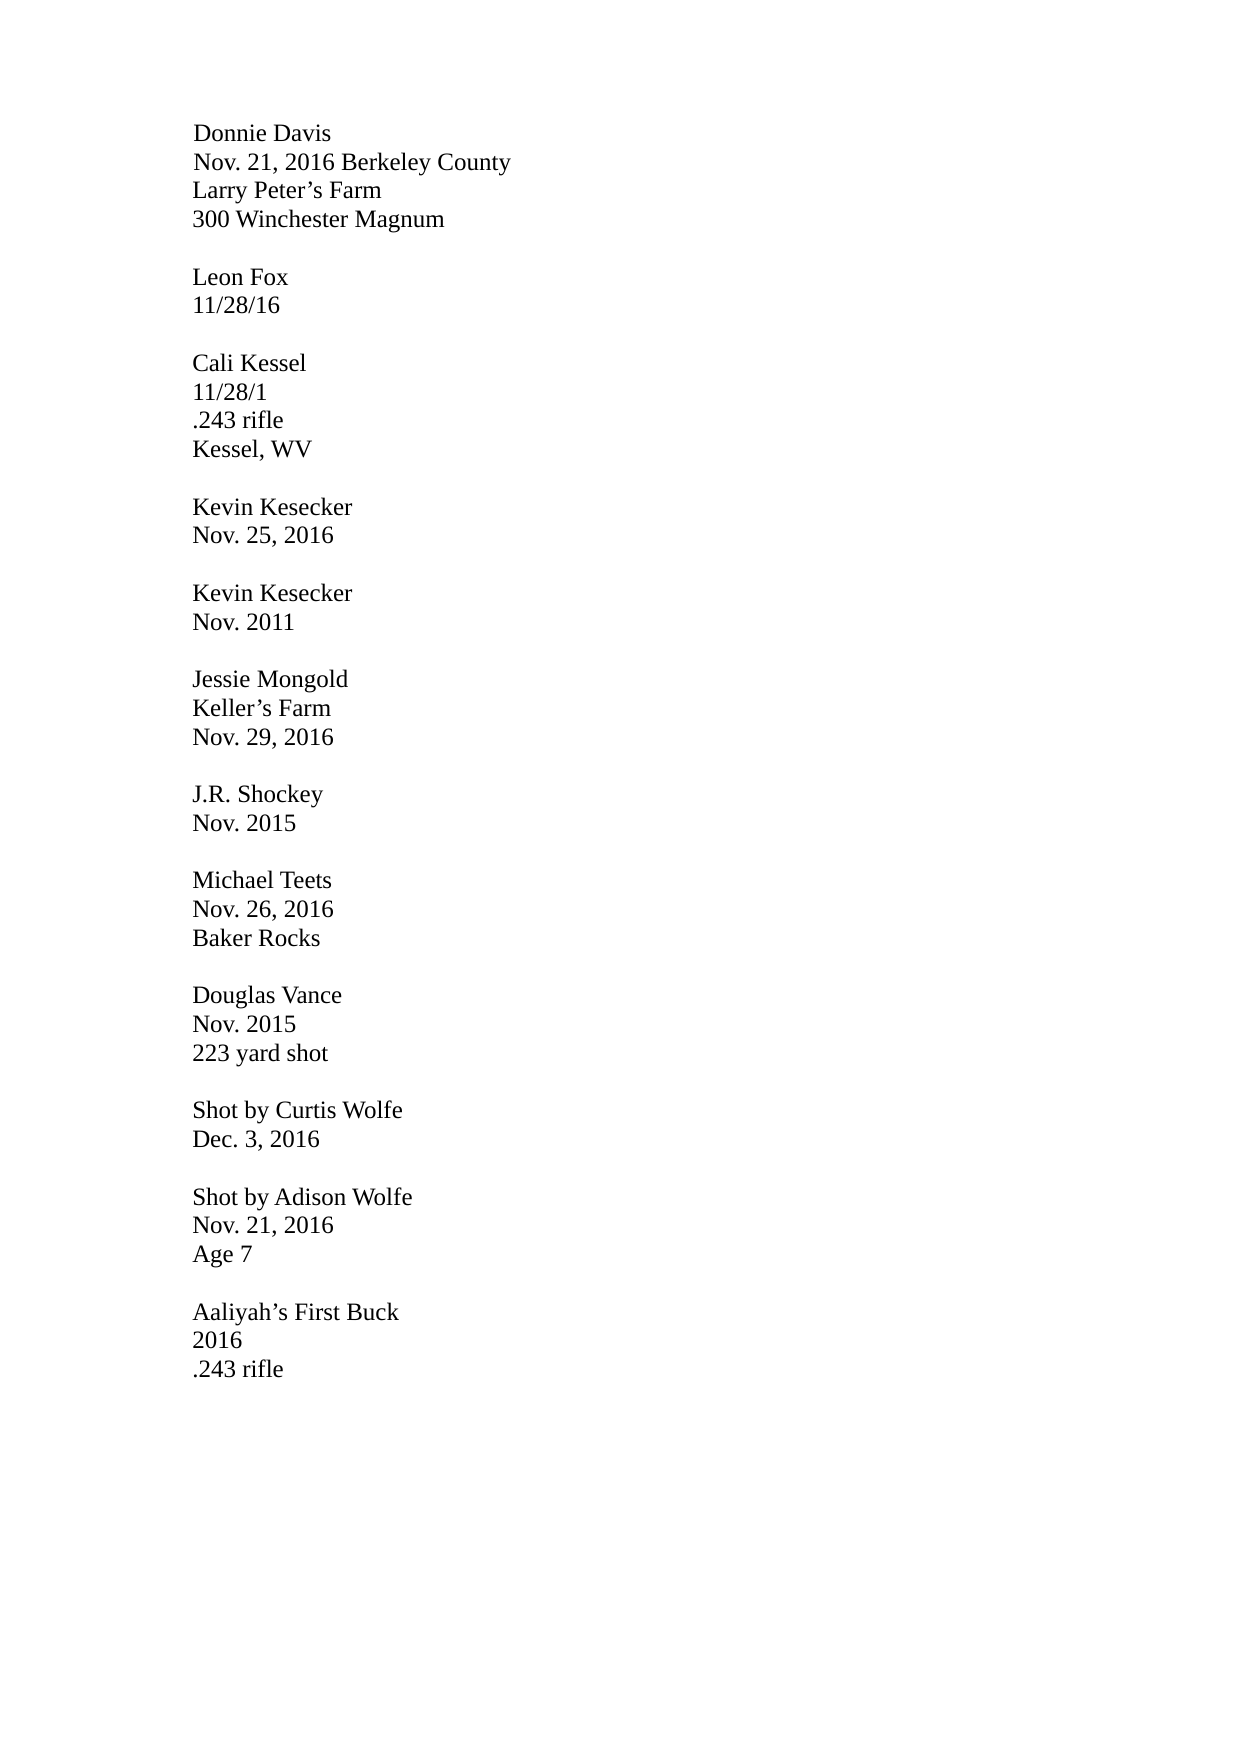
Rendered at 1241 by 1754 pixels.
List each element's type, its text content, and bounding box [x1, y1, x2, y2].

text 2016 [118, 1326, 1122, 1354]
text Larry Peter’s Farm [118, 176, 1122, 204]
text Douglas Vance [118, 981, 1122, 1009]
text Jessie Mongold [118, 664, 1122, 693]
text Cali Kessel [118, 348, 1122, 377]
text Nov. 26, 2016 [118, 894, 1122, 923]
text Kessel, WV [118, 434, 1122, 463]
text Age 7 [118, 1239, 1122, 1268]
text .243 rifle [118, 1354, 1122, 1383]
text 300 Winchester Magnum [118, 204, 1122, 233]
text Kevin Kesecker [118, 492, 1122, 521]
text Dec. 3, 2016 [118, 1124, 1122, 1153]
list Nov. 21, 2016 Berkeley County [156, 147, 1122, 176]
list Donnie Davis [156, 118, 1122, 147]
text 11/28/16 [118, 291, 1122, 319]
text Keller’s Farm [118, 693, 1122, 722]
text .243 rifle [118, 406, 1122, 434]
text 11/28/1 [118, 377, 1122, 406]
text 223 yard shot [118, 1038, 1122, 1067]
text Nov. 21, 2016 [118, 1211, 1122, 1239]
text Nov. 2015 [118, 808, 1122, 837]
text Kevin Kesecker [118, 578, 1122, 607]
text Leon Fox [118, 262, 1122, 291]
text Nov. 25, 2016 [118, 521, 1122, 549]
text Nov. 2011 [118, 607, 1122, 636]
text J.R. Shockey [118, 779, 1122, 808]
text Michael Teets [118, 866, 1122, 894]
text Nov. 2015 [118, 1009, 1122, 1038]
text Shot by Adison Wolfe [118, 1182, 1122, 1211]
text Aaliyah’s First Buck [118, 1297, 1122, 1326]
text Baker Rocks [118, 923, 1122, 952]
text Nov. 29, 2016 [118, 722, 1122, 751]
text Shot by Curtis Wolfe [118, 1096, 1122, 1124]
